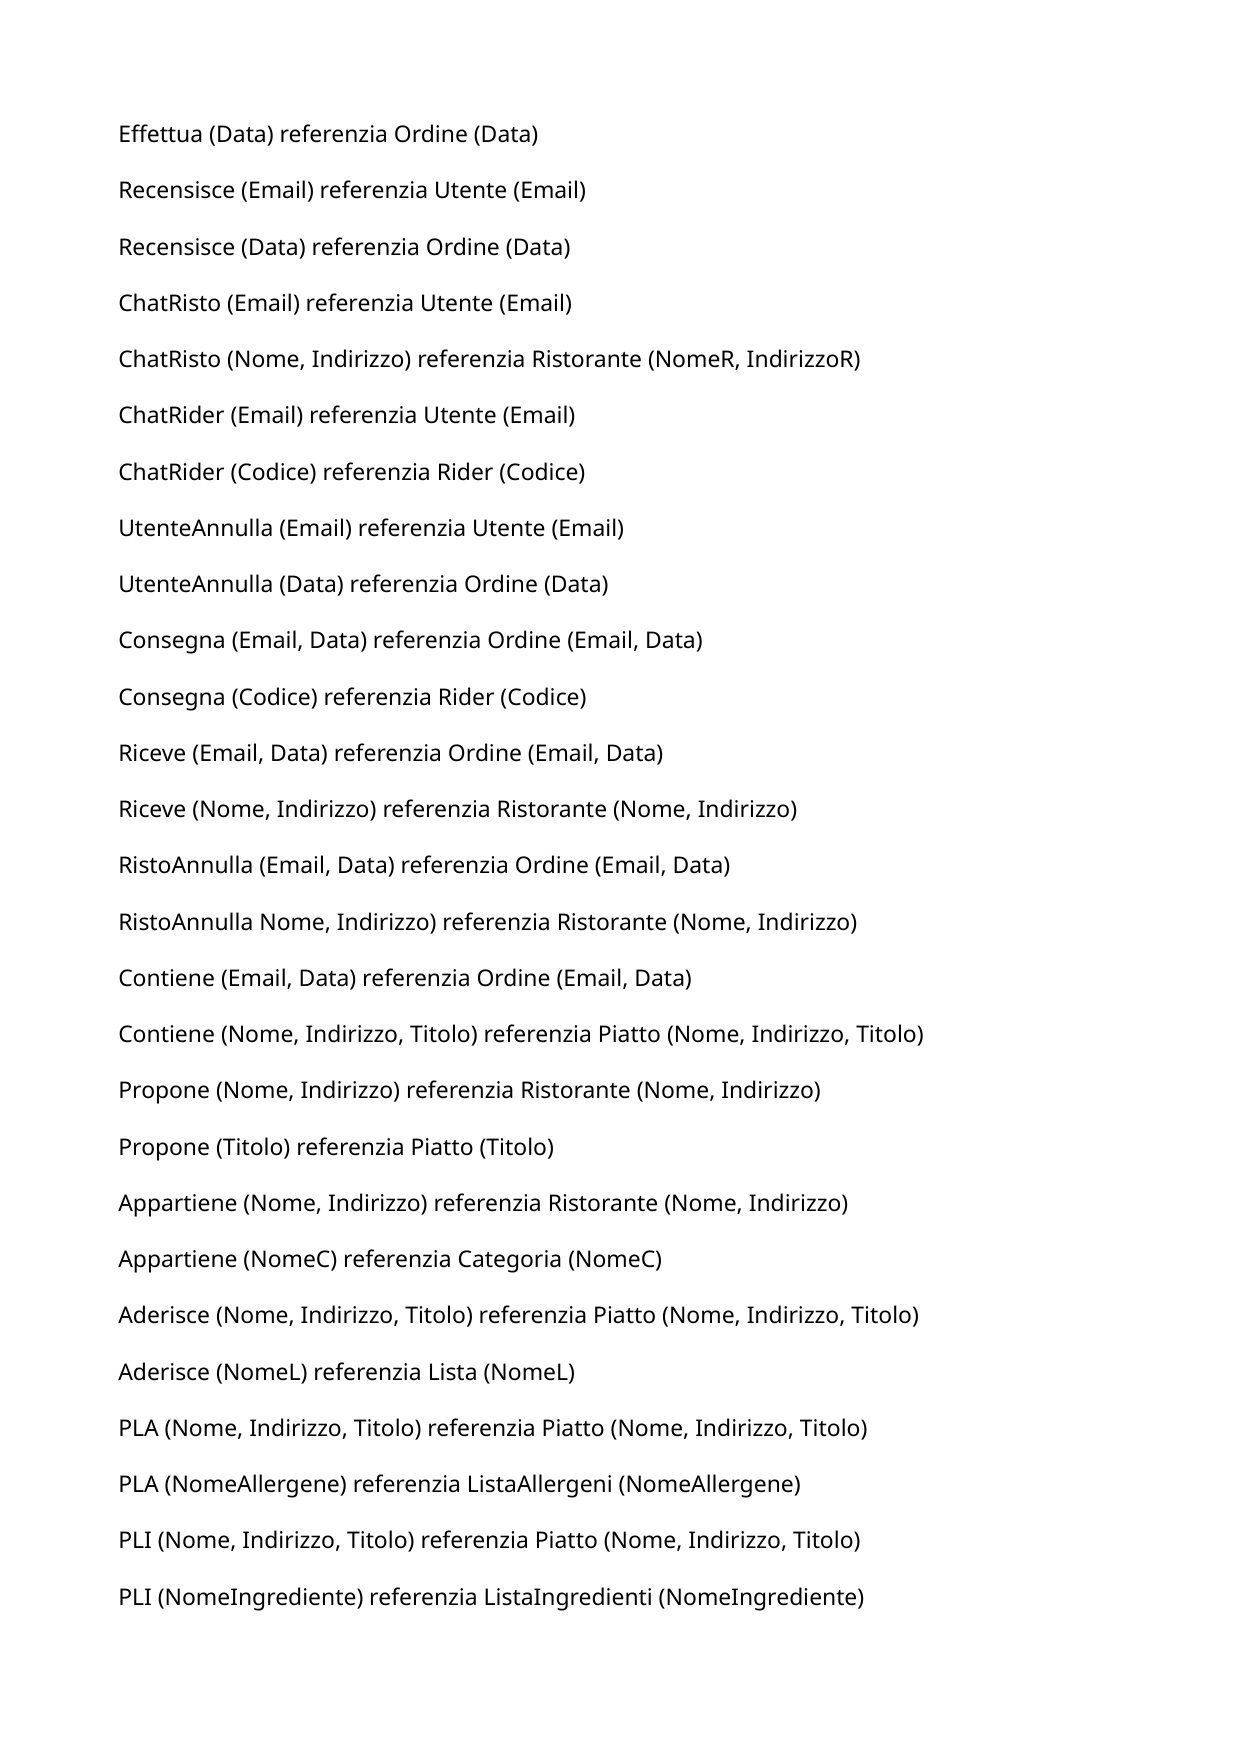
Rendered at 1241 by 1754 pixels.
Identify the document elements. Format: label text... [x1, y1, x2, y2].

text UtenteAnnulla (Data) referenzia Ordine (Data) [118, 568, 1122, 599]
text Consegna (Email, Data) referenzia Ordine (Email, Data) [118, 624, 1122, 656]
text RistoAnnulla (Email, Data) referenzia Ordine (Email, Data) [118, 849, 1122, 881]
text Contiene (Email, Data) referenzia Ordine (Email, Data) [118, 962, 1122, 993]
text Aderisce (NomeL) referenzia Lista (NomeL) [118, 1356, 1122, 1387]
text PLI (NomeIngrediente) referenzia ListaIngredienti (NomeIngrediente) [118, 1581, 1122, 1612]
text UtenteAnnulla (Email) referenzia Utente (Email) [118, 512, 1122, 543]
text PLA (Nome, Indirizzo, Titolo) referenzia Piatto (Nome, Indirizzo, Titolo) [118, 1412, 1122, 1443]
text PLI (Nome, Indirizzo, Titolo) referenzia Piatto (Nome, Indirizzo, Titolo) [118, 1524, 1122, 1556]
text Riceve (Nome, Indirizzo) referenzia Ristorante (Nome, Indirizzo) [118, 793, 1122, 824]
text Effettua (Data) referenzia Ordine (Data) [118, 118, 1122, 149]
text RistoAnnulla Nome, Indirizzo) referenzia Ristorante (Nome, Indirizzo) [118, 906, 1122, 937]
text Propone (Titolo) referenzia Piatto (Titolo) [118, 1131, 1122, 1162]
text Recensisce (Email) referenzia Utente (Email) [118, 174, 1122, 206]
text ChatRider (Email) referenzia Utente (Email) [118, 399, 1122, 431]
text Riceve (Email, Data) referenzia Ordine (Email, Data) [118, 737, 1122, 768]
text Recensisce (Data) referenzia Ordine (Data) [118, 231, 1122, 262]
text Appartiene (Nome, Indirizzo) referenzia Ristorante (Nome, Indirizzo) [118, 1187, 1122, 1218]
text PLA (NomeAllergene) referenzia ListaAllergeni (NomeAllergene) [118, 1468, 1122, 1499]
text ChatRider (Codice) referenzia Rider (Codice) [118, 456, 1122, 487]
text Appartiene (NomeC) referenzia Categoria (NomeC) [118, 1243, 1122, 1274]
text ChatRisto (Nome, Indirizzo) referenzia Ristorante (NomeR, IndirizzoR) [118, 343, 1122, 374]
text Propone (Nome, Indirizzo) referenzia Ristorante (Nome, Indirizzo) [118, 1074, 1122, 1106]
text Aderisce (Nome, Indirizzo, Titolo) referenzia Piatto (Nome, Indirizzo, Titolo) [118, 1299, 1122, 1331]
text Consegna (Codice) referenzia Rider (Codice) [118, 681, 1122, 712]
text Contiene (Nome, Indirizzo, Titolo) referenzia Piatto (Nome, Indirizzo, Titolo) [118, 1018, 1122, 1049]
text ChatRisto (Email) referenzia Utente (Email) [118, 287, 1122, 318]
